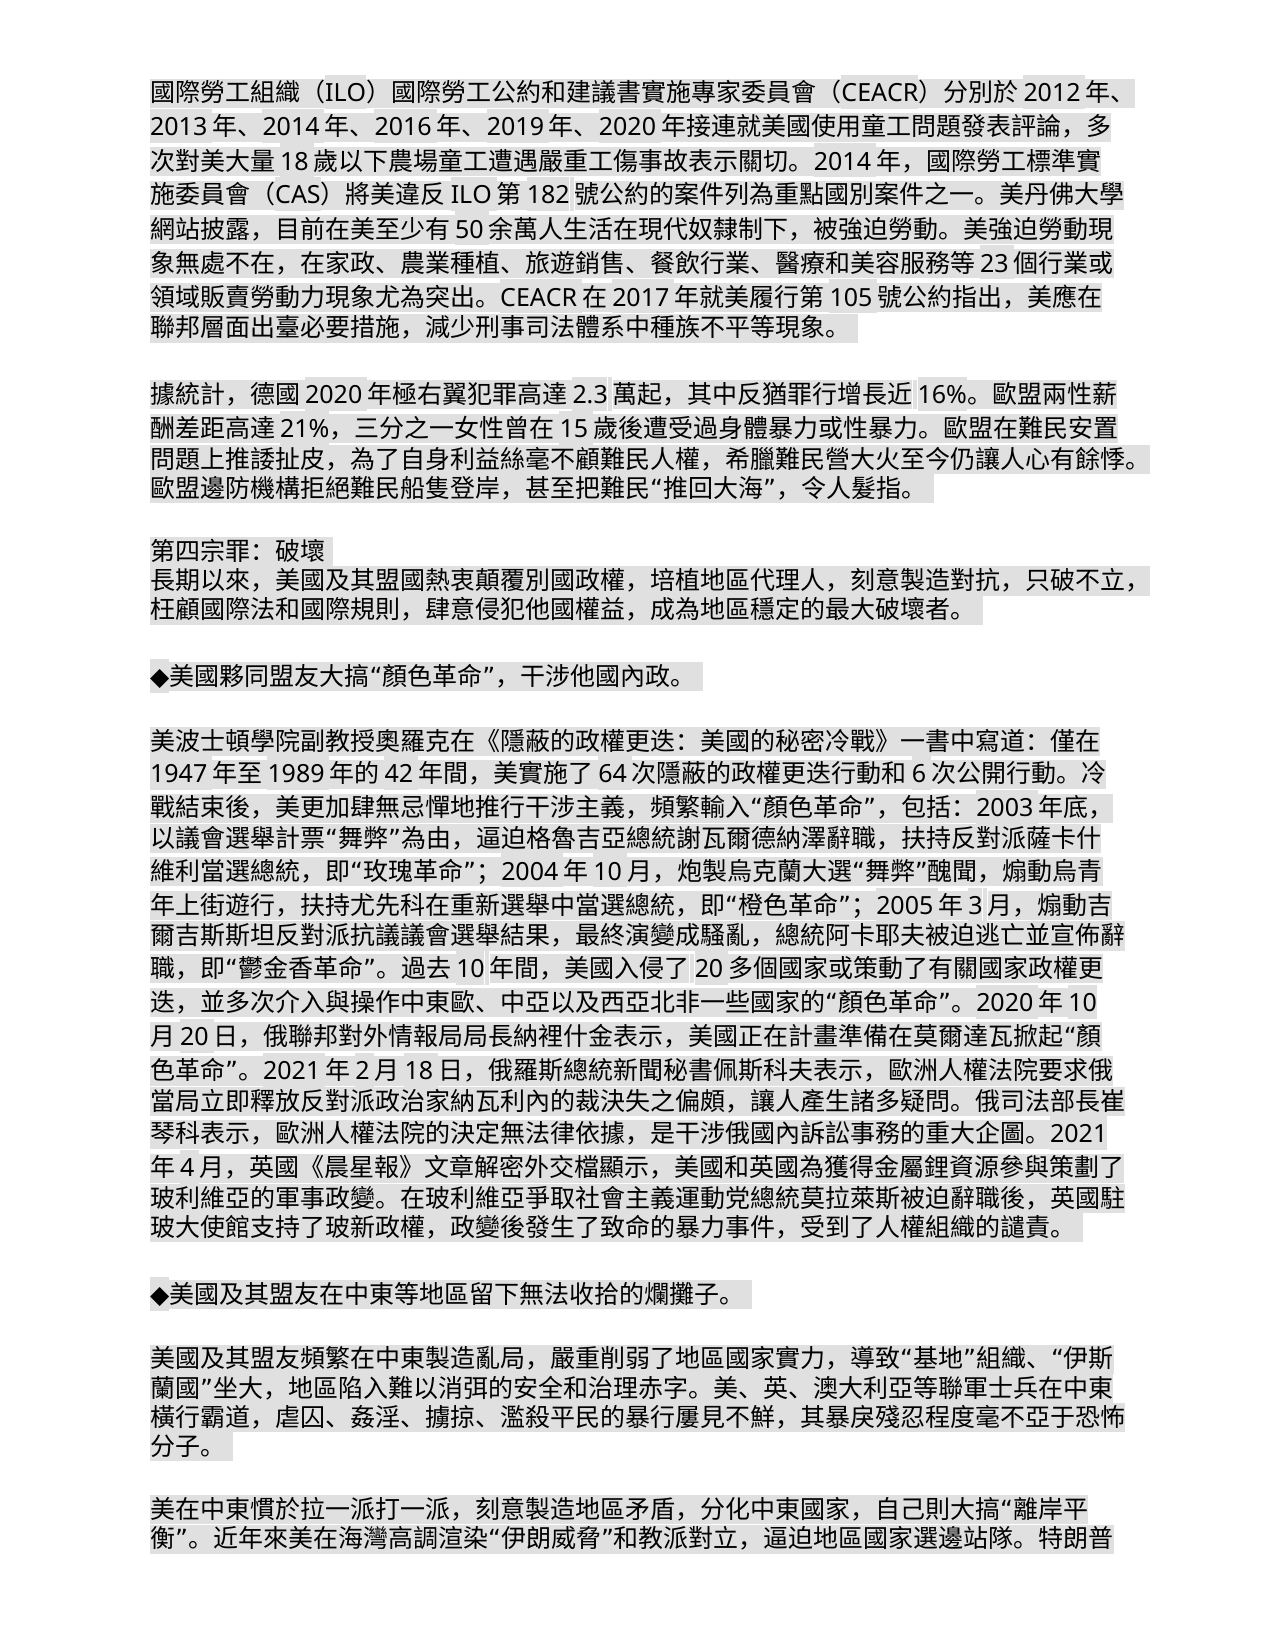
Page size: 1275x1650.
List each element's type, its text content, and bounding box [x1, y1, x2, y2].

text 新華社刊發長文：美國同盟體系“七宗罪” 責任編輯：張菁娟 來源：新華社 2021-08-04 07:52:55 美國同盟體系“七宗罪” 前言 “我們真正的政策，乃是避免與外部世界的任何部分建立永久同盟。”1796年9月，美國首任總統華盛頓在告別演說中這樣告誡美國人。兩個世紀過去，美國卻早已將其“國父”的勸訓拋在腦後。 長期以來，美國同盟體系固守冷戰思維，迷信零和博弈，為一己私利踐踏公理正義、挑起衝突戰禍、實行單邊制裁、收割世界紅利，對以聯合國為核心的國際體系和以國際法為基礎的國際秩序造成嚴重威脅和破壞。美國新政府上臺以來，重新加強對同盟體系的掌控，表面上打著重回多邊主義旗號，實質上是要搞“小圈子”和集團政治，以意識形態站隊、陣營之間選邊來割裂世界，企圖拉幫結夥對中國實施戰略遏制打壓，以集體之名行單邊之實，是不折不扣的偽多邊主義。 美國同盟體系違背歷史潮流，看似耀武揚威、前呼後擁，實則色厲內荏、人心漸失，其暴力、掠奪、侵權、破壞、撒謊、包庇、內訌罪行日益現形，正在一步步墮向“黑幫化”的深淵。特將美國同盟體系“七宗罪”昭告天下，讓霸權主義和強權政治無處遁形，讓和平和正義的陽光照亮世界。 第一宗罪：暴力 自1776年7月4日獨立以來，美國在其240多年歷史中，沒有參與戰爭的時間不足20年。據不完全統計，自1945年二戰結束至2001年，世界上153個地區發生的248次武裝衝突中，由美髮起的為201場，約占81%。其中包括13場海外戰爭，大多有盟國參與。在美國及其盟友的炮火和屠刀下，不計其數的百姓流離失所乃至失去性命，地區國家經濟與社會發展大幅受挫，不少國家至今仍陷於水深火熱之中。 二戰後美國及其盟友發動的戰爭主要包括： ◆朝鮮戰爭。自1950年6月起，美國糾集十幾個國家組成所謂“聯合國軍”武裝干涉朝鮮半島南北雙方之間爆發的內戰。這場戰爭導致300多萬平民死亡，約300萬人成為難民。戰爭期間，美軍在朝鮮北部地方和中國東北部分地區秘密實施細菌戰，以飛機布撒大量帶有鼠疫桿菌、霍亂弧菌、傷寒桿菌等病菌的昆蟲、老鼠、兔子等媒介物，給中朝軍民造成巨大傷害。 ◆越南戰爭。1955至1975年的越南戰爭堪稱二戰後延續時間最長、最殘酷的一場戰爭，造成200萬平民死亡，300多萬難民流離失所。美軍在越投放約2000萬加侖的落葉劑（橙劑），導致40萬越南人死亡、200萬越南人罹患癌症或其他疾病。美軍還在越留下約35萬噸可爆炸的炸彈和地雷，估計仍需300年才能完全清除。 ◆科索沃戰爭。1999年，以美為首的北約軍隊打著“避免人道主義災難”旗號，公然繞過聯合國安理會，對南斯拉夫聯盟共和國進行78天持續轟炸，造成8000多無辜平民傷亡，近100萬人流離失所，200多萬人失去生活來源。北約軍隊大量摧毀南基礎設施，甚至轟炸了中國駐南聯盟大使館。塞爾維亞經濟學家估計，北約對南聯盟進行轟炸造成的經濟損失總額約為296億美元。轟炸造成大量橋樑、公路、鐵路以及25000戶家庭、176處文化古跡、69所學校、19家醫院和20個保健中心受損，150萬兒童無法上學。以美國為首的北約還動用了國際公約禁止的集束炸彈和貧鈾彈，導致當地癌症和白血病發病率激增，嚴重破壞當地乃至全歐生態環境。2000年3月，聯合國駐科索沃維和部隊確認，美軍為摧毀南聯盟的坦克和防禦工事，共發射了31000顆貧鈾彈。在科索沃和梅托希亞地區有100多個投擲點，在塞爾維亞南部北約使用了2噸貧鈾，而在科索沃和梅托希亞則有13噸，共計15噸貧鈾。此外，1999年4月17至18日，北約飛機炸毀了潘切沃的一家化工廠，導致該市上空的致癌物質含量達到正常時期的10600倍。截至2019年5月，366個參與北約軍事行動的義大利士兵患癌症死亡，7500人深受病痛折磨。 ◆阿富汗戰爭。2001年10月，美北約以打擊“基地”組織和塔利班為名入侵阿富汗。20年來，美軍事行動造成10多萬阿平民傷亡，約1100萬人淪為難民。2019年，阿富汗總統阿什拉夫·加尼表示，自2014年以來已經有4.5萬名阿安全部隊士兵被殺。2019年聯合國報告顯示，有3.2萬阿平民死于這場戰爭，而美國布朗大學沃森國際和公共事務研究所稱，抵抗武裝的死亡人數為4.2萬。根據喀布爾大學學者的評估，阿富汗戰爭平均每天造成約6000萬美元經濟損失、約250人傷亡。2020年，國際刑事法院首席檢察官表示，有證據顯示，近百名阿富汗囚犯在審訊過程中遭到折磨、虐待甚至強姦，美軍部隊和美國中央情報局可能因在阿富汗虐囚而犯下戰爭罪行。2020年11月，澳大利亞軍方公佈該國駐阿富汗部隊調查報告，證實澳軍人涉嫌在阿富汗參與殺害囚犯和平民事件。2021年4月14日，美國總統拜登宣佈，不讓恐怖分子在阿富汗獲得安全庇護的任務“早已結束”，所有美國軍隊將在9月11日之前從該國撤離。美軍倉皇撤離阿富汗，留下暴恐猖獗、千瘡百孔的爛攤子。美國《紐約時報》獲取的一份機密情報評估顯示，在國際部隊撤離後的兩至三年內，阿富汗可能會在很大程度上落入塔利班的控制之下。事實上，在美撤軍的短短2個月內，塔利班完全控制區域已翻倍，超過阿富汗政府。 ◆伊拉克戰爭。2003年3月，美國不顧國際社會普遍反對，聯合英國等以莫須有罪名侵入伊拉克，導致約20萬至25萬平民死亡，其中美軍直接致死超過1.6萬人。時至今日，伊仍有約2500萬枚地雷和其他爆炸遺留物需清除。根據公開統計，在伊拉克境內爆炸的貧鈾彈累計超過3400噸，平均每平方公里有將近8公斤鈾化合物遺存。2008年，聯合國大會就禁止在平民區使用貧鈾彈進行表決，有141個國家支持，美國、英國、法國和以色列投了反對票。此外，美軍、英軍還嚴重違反國際人道主義原則，製造多起虐待戰俘事件。美國哥倫比亞廣播公司曾公佈的一組照片顯示，伊戰結束後，美軍憲兵曾殘酷虐待伊拉克戰俘，如勒令他們全身赤裸進行人體堆疊，或將戰俘蒙上頭後手上連通電線站在箱子上。2019年11月，伊拉克歷史控訴調查組（IHAT）和“諾斯莫爾行動”調查人員透露，相關調查於2017年被英政府叫停，英政府和軍隊掩蓋了士兵在阿富汗與伊拉克殺害平民的戰爭罪可信證據。 美國和其盟友發動的多次侵略戰爭，給受害國造成大量平民傷亡和財產損失，帶來一系列社會問題。2021年3月，美國反戰組織“粉色代碼”發佈報告表示，過去20年，美國及其盟國持續不斷轟炸他國，平均每天投下40多枚炸彈和導彈。2001年以來，美國及其盟國在他國共投下32.6萬枚炸彈和導彈，集中在中東等地區，伊拉克、利比亞、敘利亞、阿富汗和葉門是受襲最嚴重的國家。 ◆美國不斷向其盟友輸送武器，導致地區戰亂不斷。 2017年後，美國把加大對盟國出售先進武器裝備作為控制和鞏固同盟關係的重要手段，時任總統特朗普頻頻通過與各國領導人的會晤推銷美制武器。此外，美國防務承包商可以直接向外國政府出售軍用無人機，而無需經過美國國防部的審批。2018年美國的武器出口額為1923億美元，較上一年度增加13%。2020年，美國軍售占全球軍售比重超過85%，其中近一半流向中東。2021年3月，瑞典斯德哥爾摩國際和平研究所證實，美國一直是世界上最大的武器出口國，美國近5年的出口量占全球武器出口總量的三分之一以上。中東國家軍購規模占世界總額的三分之一，其中近七成來自美、英、法，美超過一半的軍售銷往中東。 ◆美國盟友長期參與美海外軍事行動，共謀實施暴力。 澳大利亞是唯一參與美國二戰以來所有主要海外軍事行動的盟友，包括朝鮮戰爭、越南戰爭、科索沃戰爭、伊拉克戰爭、阿富汗戰爭、敘利亞戰爭等。2020年11月，澳國防軍公佈調查報告，證實澳軍士兵涉嫌虐殺39名阿富汗平民，其中包括兒童，引發國際社會震動和輿論廣泛批評。近期，澳內政部秘書長佩蘇略針對中美在臺灣問題上的緊張局勢揚言稱，自由國家再次聽到“戰鼓敲響”，蓄意煽動對立，渲染戰爭威脅。 美國在中東設有多個軍事基地，超過7萬美軍在該地區長期駐紮，並部署航母戰鬥群、隱形戰機、戰略核潛艇等先進軍事裝備，不時派遠端戰略轟炸機巡航，長期派航母在中東海域遊弋，耀武揚威，時刻保持對該地區的戰略威懾。美打著反恐旗號，使用武力干涉他國內政，甚至暴力推翻主權國家合法政府。美出動無人機定點清除伊朗伊斯蘭革命衛隊“聖城旅”指揮官蘇萊曼尼；近年來伊朗數名核科學家被刺殺，背後都有美以共謀的影子；美縱容以色列對敘利亞、黎巴嫩等國發動空襲，嚴重侵犯有關國家主權；美默許土耳其入侵敘利亞，對土借反恐之名打擊敘境內庫爾德武裝、入侵敘北部地方聽之任之。利比亞戰爭中，美、英、法、加拿大等國以執行聯合國安理會禁飛決議為由聯合實行武力干涉，實際目的是支援利反對派推翻卡紮菲政權。2001年發動所謂“反恐戰爭”至今，美及其盟友在地區至少造成48萬人死亡，其中大半是無辜平民。 ◆美國槍支暴力問題叢生。 2021年4月3日《紐約時報》報導，自1975年以來已有超過150萬美國人死於與槍支相關的自殺、謀殺與意外，超過美自內戰以來所有戰爭導致死亡人數之和。美“槍支暴力檔案室”發佈的資料顯示，2020年美共有超過4萬人死於槍擊，創下歷史最高記錄；全美共發生592起大規模槍擊事件，平均每天超過1.6起。2021年6月14日《華盛頓郵報》報導，僅2021年1月至5月，美已有8100多人死於槍擊事件，每天約有54人，這比前6年同期平均死亡人數多出14人。 與此同時，美槍支氾濫，控槍措施停滯不前。美兩黨在槍支管控上分歧嚴重，控槍法案難以在國會通過，1994年以來基本上沒有通過有任何實際意義的控槍法案。 ◆美國及其盟國國內員警暴力等事件不止，暴力執法造成大量傷亡。 法國“黃馬甲”運動期間，員警過度使用化學噴霧、催淚瓦斯、橡皮子彈等鎮暴手段。近期英北愛爾蘭等地示威活動中，員警暴力執法也造成多起受傷流血事件，激起民憤。 2021年2月26日，在聯合國人權理事會第46屆會議期間，多位聯合國人權問題特別報告員以及專家發表聯合聲明，呼籲美國政府採取廣泛的改革措施，制止員警暴力行為，並大力解決系統性種族主義和種族歧視問題。特別機制專家對美法律和政策允許執法人員在“合理”情況下使用致命武力表示關切，敦促美解決日益嚴重的警務“軍事化”問題。4月21日，聯合國人權高專巴切萊特就佛洛德案表示，對侵犯人權的執法官員有罪不罰現象必須終止；必須採取有力措施，防止發生更多任意殺戮行為。 第二宗罪：掠奪 西方國家的發達史，一定程度上是一個少數人在全世界對絕大多數人剝削掠奪的歷史。美國同盟體系仰仗軍事武力、經濟地位和制裁大棒，威逼利誘他國放棄正當權益、任其宰割，以赤裸裸方式實現對資源和財富的掠奪。 ◆美國及其盟友通過戰爭等手段掠奪海灣國家石油、糧食等資源。 2003年3月20日，美英聯軍在未經聯合國安理會授權的情況下向伊拉克發起軍事行動。美提出一系列開戰理由，包括薩達姆政府嚴重侵犯人權、伊拉克可能擁有核武器或其他大規模殺傷性武器等。2021年4月，美副總統哈裡斯在參加有關就業和基建政策活動時，親口承認“數年來和數代人以來的戰爭是為了爭奪石油而打響的”。2003年發動伊戰前夕，時任英外交大臣斯特勞證實，增進英和全球能源供應安全是英戰略利益所在。2016年7月，曾參與對伊戰爭決策的英前副首相普萊斯考特發表文章稱，自20世紀50年代起，確保以優惠條件獲得波斯灣石油產品一直是英利益所在。伊拉克前副總理塔里克·阿齊茲曾表示，針對伊拉克的威脅純粹是為了石油，美國的政策就是要奪走海灣國家的石油。英國BBC報導，布希政府在“9·11”之前就制定了控制伊拉克石油計畫的檔。英國智庫新經濟基金會前任政策主管希姆斯稱，過去的一個世紀，美國和英國在尋求控制超過它們份額的石油儲備時在全球各地留下了衝突、社會動盪和環境破壞的惡果。 2021年3月20日，敘利亞石油和礦產資源部長巴薩姆·圖馬在接受敘國家電視臺採訪時稱，美國及其盟友如同海盜一般，覬覦著敘的石油財富。美國目前控制著敘東北部90%的原油資源，美軍及其盟友對當地的佔領，導致該國石油產業的總損失超過920億美元。俄羅斯國防部長紹伊古訪問義大利時曾指出，美國正通過掠奪屬於敘利亞人民的石油資源來養肥本國石油生產商和軍火商。俄羅斯專家伊戈爾·尤什科夫表示，美國之所以不願從敘北部撤離就是為掠奪敘石油資源。他們利用武裝部隊保衛石油走私，並報復任何阻止走私的行動。 以美國為首的聯軍還多次走私、燒毀敘利亞小麥。2020年5月，美軍在敘東北地區哈塞克省南部的沙達迪村莊用阿帕奇武裝直升機投放燃燒彈，將當地小麥作物化成灰燼，造成14名敘普通民眾死亡，損失近5000萬美元。 據敘利亞阿拉伯通訊社2021年6月9日的報導，有20輛美軍佔領部隊的卡車在敘利亞滿載著偷來的小麥向伊拉克北部行進，美軍佔領部隊與敘利亞當地民兵組織勾結，每天都在竊取和掠奪敘利亞的石油和糧食，隨後銷售換取資金。6月16日，該通訊社報導，美軍佔領部隊又從敘利亞偷竊小麥，以美國為首的聯軍還在敘利亞代爾祖爾省東部綁架多名平民。 敘利亞曾經是糧食出口國，連年戰亂讓它如今面臨“糧荒”，需要進口才能滿足內需。 ◆美國推行美元霸權，不斷通過非常規貨幣政策掠奪其他國家資產。 1944年7月，佈雷頓森林體系成立，美元成為國際貨幣，美成為世界貨幣霸主。1971年8月美元與黃金脫鉤，但其後美通過OPEC綁定石油美元，維持美元霸權地位。長期以來，美根據自己的經濟週期，在“開閘放水”和“關閘斷流”間反復切換，持續推高並引爆新興市場和發展中國家金融風險，在美元大進大出過程中洗劫各國外匯儲備，掠奪優質資產，攫取巨額利潤，剪全世界的“羊毛”。新冠疫情暴發以來，為挽救美經濟和股市，美聯儲開啟無限量化寬鬆，進入大舉購債模式，短短幾月內資產負債表擴張了65%，總額最高達到7.22萬億美元，基礎貨幣一下子多冒出來3萬億美元。這些增發的大量美元流動到世界各地，給全球經濟金融市場帶來巨大衝擊，造成大宗初級商品甚至糧食價格大幅上漲，導致其他國家特別是發展中國家經濟被迫承受疫情後二次打擊、更加脆弱不堪。 歐元誕生後，在世界貿易結算中比重不斷上升，不時遭美打壓。美還把控全球美元結算清算體系，並利用該體系阻斷被美制裁的國家、企業、個人進行國際結算清算，對被制裁者進行致命打擊。目前，美仍依靠美元在儲備貨幣和全球結算清算體系中享有霸權地位。 ◆美國及其盟友軍事化掠奪導致非洲難民數量激增，並通過礦產資源開發侵佔非洲利益。 2018年6月18日，伊朗學者娜紮甯·阿爾馬尼安在西班牙電子報刊《公眾報》撰文《“阿奎裡厄斯”號難民船和對非洲掠奪軍事化的五個證明》的文章稱，自1991年（蘇聯解體）以來，美國領導的多場戰爭迫使近5600萬人不得不離開他們在中東和非洲的家園，目前的難民潮與北約對非洲進行的新軍事化掠奪直接相關。美國大西洋理事會的非洲問題分析師彼得·法姆認為，佔有非洲儲量豐富的油氣資源和其他戰略資源，並確保不讓有利害關係的協力廠商，如中國、印度、日本、俄羅斯等，對非洲資源獲得壟斷或優惠待遇，是北約實施非洲軍事化的目標之一。2021年9月，坦尚尼亞《每日新聞》報專欄作家尼奧卡發表題為《誰在坐享我們的礦產資源？》的文章，談及歷史上西方帝國主義國家對非洲資源的大肆掠奪，而這種現象至今仍在繼續。納米比亞前總統努喬馬認為，非洲完全不可能過濾掉礦業領域中的帝國主義因素，因為這個領域一直由西方國家掌控。 ◆英國佔有大量海外領地，維繫非法殖民政府。 英國自16世紀起不斷侵佔海外殖民地，至20世紀20年代達到高峰，當時英擁有世界上超過四分之一的土地，號稱“日不落”帝國。英國學者指出，“英國強大的時候領土增加了111倍，它從殖民地收集的文物也增加了100倍”。目前，英仍有14塊遠離本土的海外領地，總面積173萬平方公里、總人口26萬。其中，英拒不歸還查戈斯群島引發較大爭議。查島位於印度洋，是模里西斯原有領土，1810年被英佔領。1965年，作為毛獲得獨立的附加條件，查島從毛領土分離出去成為“英屬印度洋領地”，英“承諾”適時將查島歸還毛政府。但之後英不僅未予歸還，還用盡各種非人道手段驅逐群島上數以千計的原住民，支持美在島上興建軍事基地。2019年2月，國際法院作出諮詢意見，明確指出英佔據查島是非法行為，英有義務儘快終止對查島行政管轄。5月，聯大以116票贊成、6票反對通過確認英對查島統治是非法行為，並要求英在6個月內將查島歸還給模里西斯的決議。但英迄今未履行該決議，公然踐踏國際法治。毛總理賈格納特指責稱，英不能一邊宣稱自己是國際法衛士，一邊維繫一個非法的殖民政府。 ◆法國長期通過“殖民遺產”，控制非洲國家的經濟命脈。 當歐元誕生、法國法郎被廢除時，非洲法郎轉而和歐元以固定比例掛鉤。每次法國經濟下滑，非洲法郎區國家都會連帶遭殃。非洲法郎發行權不在次區域貨幣聯盟成員國手中，無法靈活調控本幣幣值，抑制了西非、中非國家的出口競爭力。由於大多數外匯掌握在法國人手裡，非洲法郎區國家對外貿易也受到法國的種種限制。2017年，在貝南爆發了公開焚燒西非法郎的抗議活動。馬里、塞內加爾等國也發生了抵制非洲法郎的遊行。 第三宗罪：侵權 美國同盟體系玩弄國際規則，對國際法合則用、不合則棄，以強權挑戰公理，歪曲國際法粉飾惡行，只為謀取一己私利。 ◆美國拒絕參與或退出國際公約、組織。 過去一段時間，美國在國際上奉行“本國優先”，大搞毀約退群，嚴重損害了多邊主義，削弱了以聯合國為核心的國際體系。包括：拒絕批准承認工人享有結社權利的1948年《結社自由和組織權利保護公約》；拒絕簽署謀求和平解決朝鮮問題和印支問題的1954年日內瓦協議；拒絕批准1979年《消除對婦女一切形式歧視公約》；拒絕簽署美曾主張且經大多數國家同意的1982年《聯合國海洋法公約》；1984年，以聯合國教科文組織“過於政治化”為由，第一次退出該組織；是世界上唯一沒有批准1989年聯合國大會通過的《聯合國兒童權利公約》的國家；拒絕批准1997年《京都議定書》；未批准1998年國際刑事法院《羅馬規約》；2001年，獨家拒絕達成《禁止生化武器公約》旨在建立核查機制的公約議定書，並阻擋至今；2017年1月，以“跨太平洋夥伴關係協定（TPP）”會摧毀美製造業為由退出TPP；2017年6月，身為全球溫室氣體排放大國，宣稱《巴黎協定》使美處於不利位置，決定退出該協定並重啟化石燃料開採計畫；2017年10月，以聯合國教科文組織內部亟待改革等為由，第二次退出該組織；2017年12月，因《移民問題全球契約》與美政府現行難民政策和特朗普移民原則不符，宣佈退出該協議；2018年5月，認為伊核問題全面協議是“一個巨大的謊言”“史上最吃虧的協議”“存在災難性缺陷”，宣佈退出該協議；2018年6月，稱聯合國人權理事會對以色列“存在偏見”及“無法有效保護人權”，宣佈退出該組織；作為對巴勒斯坦因美國搬遷駐以色列大使館至耶路撒冷一事將美告上國際法院的回應，美宣佈退出涉及國際法院管轄問題的《維也納外交關係公約關於強制解決爭端之任擇議定書》；2019年8月，宣佈《中導條約》失效，並立即著手研發此前受限的陸基常規中程導彈；2020年4月，停止資助世衛組織，並於7月宣佈退出該組織（2021年初拜登上臺後宣佈重返）；2020年5月，美決定退出《開放天空條約》，同年11月宣佈正式退出該條約。 ◆美國及其盟友在海外軍事戰爭中大肆侵犯人權。 2020年12月30日，聯合國人權理事會雇傭軍問題工作組發表聲明，稱時任美國總統特朗普宣佈赦免在伊拉克犯下戰爭罪的4名黑水公司雇員違反美承擔的國際法義務，呼籲《日內瓦公約》所有締約國共同譴責美上述行為。12月23日，人權高專辦發言人發表聲明，對特朗普赦免有關人員深表關切，稱此舉將助長有罪不罰現象，鼓勵其他人今後犯同樣罪行。2021年4月12日，聯合國人權高專巴切萊特發表聲明，對英國議會正在審議的“海外行動（現役和退伍軍人）法案”可能包庇那些實施酷刑等嚴重罪行的英海外軍人表示關切，指出該法案顯著降低了追究嚴重侵犯人權的海外軍人責任的可能性。2020年10月5日，10位人權理事會特別機制專家也曾對該法案表示關切，稱該法案使在海外服役的士兵免受非法殺害和酷刑指控，違反了人權法、國際刑法和國際人道法。2021年4月14日，人權理事會單邊強制措施對人權負面影響問題特別報告員等發表聯合聲明，批評美國名為“正義的獎賞”的反恐獎賞計畫侵犯人權，表示許多美認定的涉恐人員無法獲得正當司法程式。美國通過懸賞嫌疑人員資訊，鼓勵其他人侵犯這些人的人權。 ◆美國多年來對多國實施長臂管轄和單邊制裁。 美國長期依據美337條款、《反海外腐敗法》《湯瑪斯法》等國內法，肆意對其他國家和企業實施長臂管轄，發起單方面制裁。截至目前，美已對世界上近40個國家實施過經濟制裁，並獲得巨額收益，全球近一半人口受其影響。從2009年至2017年，美僅從歐洲就通過長臂管轄獲得1900億美元收益，並獲取大量企業資料，阿爾斯通等企業受制裁後被美企收購。 2015年到2019年間，美國政府對委內瑞拉採取了350多項單邊強迫性措施。聯合國人權高專巴切萊特表示，美國對委內瑞拉實施的新一輪單邊制裁，措施涉及面十分廣泛，導致委內瑞拉主要貨物已經嚴重短缺，可能會嚴重侵犯該國人民的人權。 2018年，土耳其以涉嫌參與“居倫運動”和間諜罪為名逮捕美國牧師並判處有期徒刑。美國在外交管道溝通無果的情況下，單方面宣佈對土耳其輸美鋁製品加征關稅。在美國的經濟制裁下，2018年8月土耳其貨幣里拉暴跌18%，土匯市陷入混亂。 2019年，美商務部工業與安全局對華為所有子公司實施禁供。2019年6月至今，美陸續將中國200多家企業列入制裁名單。 2020年4月，聯合國7名人權專家呼籲美國解除對古巴的經濟和金融制裁，稱制裁阻礙了人道機構説明該國衛生系統抗擊新冠疫情，美國對古巴的禁運和對其他國家的制裁嚴重破壞了國際社會為遏制新冠大流行、治療病患和挽救生命開展的合作。 美迄已對伊朗實施了1600余項單邊制裁，涵蓋石油、金融、航運、汽車等伊國民經濟各個領域。儘管美一再宣稱對伊制裁不包括人道主義領域，但伊在制裁影響下長期無法通過正常管道採購藥品等物資，造成伊國內缺醫少藥的人道主義困境。特朗普政府對伊採取“極限施壓”政策，以“長臂管轄”阻嚇全世界與伊開展正當合理的經貿往來，中國多個實體和個人因此受美制裁。伊總統稱，僅特政府退出伊核全面協議後恢復、新增的制裁就使伊蒙受2000多億美元經濟損失。新冠肺炎疫情暴發後，美阻止國際貨幣基金組織向伊發放抗疫貸款，亦不允許韓國、日本等盟國解凍伊海外資金，導致伊購買醫療物資和新冠疫苗求告無門。美還對敘利亞、葉門等深陷戰亂的國家揮舞制裁大棒，進一步衝擊其脆弱經濟社會基礎，釀成了比戰爭更嚴重的人道主義災難。 2021年3月，聯合國人權高專辦發表專家報告，批評美長期依據國內法對其他國家施加制裁，侵犯了中國、古巴、海地、伊朗、尼加拉瓜、俄羅斯、敘利亞、委內瑞拉、辛巴威等國人權。 美國還阻撓國際司法機構正常工作。2020年3月，國際刑事法院批准對美軍事和情報人員在阿富汗所涉戰爭罪和危害人類罪展開調查，受到美同盟體系極力阻撓。6月，特朗普宣佈將對參與有關調查人員實施經濟制裁和入境限制。9月，蓬佩奧宣佈制裁國際刑事法院首席檢察官本蘇達和管轄、互補與合作部門負責人莫喬喬科。國際刑事法院指出，美制裁對該院和《羅馬規約》下國際刑事司法系統、法治構成嚴重衝擊，美方“又一次試圖干涉國際刑事法院的司法獨立性”。 ◆“五眼聯盟”國家對他國及本國民眾實施大規模監控。 “五眼聯盟”國家長期實施大規模網路竊密、監控和攻擊活動，並要求科技公司在加密應用程式中“開後門”。美在網路竊聽監控方面投入大量資金和人力資源，2018年美情報總經費高達805億美元。2013年10月德國政府稱，默克爾總理行動電話可能遭到美情報機構監聽。2015年“維琪揭密”網站爆料，美國家安全局曾對法國總統希拉克、薩科齊、奧朗德實施監聽。2021年5月，媒體曝出美國監聽歐洲盟國醜聞，美國國家安全局2012至2014年間利用丹麥的資訊電纜，監聽德國、法國、挪威、瑞典等國政要短信和電話通話內容。 同時，美動用網路手段，對全球普通民眾進行大規模監聽監控。2013年6月，美國安局前雇員斯諾登披露“棱鏡”專案機密檔顯示：美每天收集全球各地近50億條行動電話記錄；秘密侵入雅虎、穀歌在各國資料中心之間主要通信網路，竊取數以億計的使用者資訊，肆意追蹤民眾的私人關係與社會活動；多年來一直監控手機應用程式，抓取個人資料等。“棱鏡計畫”曝光引發民眾強烈反應，多國輿論對美國監控全球網路表示強烈質疑和不滿。此外，從20世紀70年代開始，美情報部門一直操控著總部設在瑞士的加密設備供應商克裡普托公司，一邊向外國政府和企業出售加密機賺取巨額利潤，一邊通過解碼該公司加密技術竊取超過120個國家的機密資訊。 ◆聯合國人權理事會多次發表聲明，對美多種侵犯人權行為表示關切。 2020年12月29日，人權理事會單邊強制措施對人權負面影響問題特別報告員發表聲明，稱美國《凱撒敘利亞平民保護法》阻礙敘重建民用設施，導致敘本已十分嚴峻的人道主義局勢雪上加霜。該法壓制敘人民的住房權、健康權、適足標準生活權和發展權。美阻礙敘重建醫院，將威脅敘全體人民的生命權。 2021年2月23日，人權理事會酷刑問題特別報告員等16名特別機制專家發表聯合聲明，呼籲美關閉關塔那摩拘留中心並向被拘押者提供補償，要求美政府在審議關閉關塔那摩拘留中心時，妥善處理對現有40名被拘押者侵犯人權的行為，包括酷刑和虐待行為。美政府應確保那些遭受強迫失蹤、任意拘留、酷刑、基本權利被剝奪的人獲得賠償，並以獨立、公正方式調查、起訴相關秘密拘留、不公正審判等指控。 3月2日，人權理事會當代形式種族主義和種族歧視問題特別報告員等多名特別機制專家對美國南部路易斯安那州環境污染問題表示嚴重關切，稱在該地區開發石化設施不僅嚴重污染周圍的水和空氣，而且導致居民健康問題，環境種族主義嚴重威脅非洲裔美國人包括生命權、健康權、適足住房權和文化權在內的各項人權，美聯邦環境法規未能保障非洲裔美國人合法權利。 3月4日，人權理事會單邊強制措施對人權負面影響問題特別報告員發表聲明，表示美政府以宣佈國家緊急狀態為由，實施單邊強制措施，嚴重侵犯人權，《公民權利和政治權利國際公約》僅允許國家在面臨生存威脅的緊急狀態時中止對部分權利的保護，但美緊急狀態經常違反上述原則。敦促美不得以長期國家緊急狀態為由對別國實施單邊強制措施。 ◆美國“骨肉分離”移民政策強迫兒童和父母分離，嚴重危及移民的生命權、尊嚴和自由權等多項人權。 美國臭名昭著的“骨肉分離”移民政策即為美司法部推出的對非法入境者“零容忍”政策。2018年4月，美邊境執法人員為遏制非法入境者數量，任何非法入境者將受到“關押、審判、遣返”，其未成年子女將另行安置，導致不到兩個月內近2000名未成年人和父母分離。媒體披露移民兒童被關押在“大型籠子”裡的畫面和哭喊尋找父母的錄音，稱被分離兒童可能面臨暴力執法，臨時安置點破舊簡陋，兒童身心健康狀況堪憂。 美倒行逆施引發國際社會強烈譴責。墨西哥外長公開批評有關政策“殘忍”、“不人道”。薩爾瓦多政府呼籲美國政府將未成年人保護置於移民問題之上，不能以侵犯人權的方式粗暴解決移民問題。瓜地馬拉政府發表聲明，呼籲美方重新考慮有關移民政策，切實保障危移民的基本人權。洪都拉斯外交部表示，把兒童強行和父母分開，將導致他們在異國他鄉獨自面對司法程式，這是不人道的做法。2018年6月，聯合國人權理事會發佈聲明稱，美有關政策違反國際人權標準，堪比“酷刑”。聯合國秘書長發表聲明表示，難民和移民應得到有尊嚴的對待，對難民和移民的處理應符合國際法。聯合國人權高專侯賽因指出，“骨肉分離”將對移民子女造成不可逆的終生影響，極其不道德。 迫于壓力，美時任總統特朗普2018年6月簽署行政令叫停“骨肉分離”政策，但繼續實施“零容忍”政策，將非法移民與其未成年子女一併收押。然而，2019年11月，聯合國發佈後續調查報告顯示，美仍關押超過10萬非法移民兒童，侵害兒童權益情況頻仍。2021年6月，美國土安全部公佈資料顯示，拜登政府迄今僅促成7名兒童與父母團圓，目前仍有2127名兒童未能與父母團聚，美對移民生命權、尊嚴和自由權等多項人權的侵犯仍未停止。 ◆因懷疑藏匿斯諾登，美國協調迫降玻利維亞總統專機。 2013年7月2日，美國懷疑玻利維亞總統莫拉萊斯藏匿斯諾登，協調義大利、法國、西班牙和葡萄牙四國禁止玻利維亞總統專機進入本國領空，導致專機迫降在奧地利首都維也納，並遭強行檢查，直到確認沒有斯諾登的蹤跡才放行。玻利維亞國防部長薩阿韋德拉稱，美國政府是玻利維亞總統莫拉萊斯藏匿斯諾登這一謠言的幕後黑手，謠言是美國政府製造的。他強調，玻利維亞的航空旅行權利受到了侵犯，“這是一種暴行，違反了國際航空運輸公約和協定。”厄瓜多爾外交部長認為這是一個巨大的冒犯，他將呼籲南美聯盟與外交部長舉行一次特別峰會，討論這個問題。古巴外交部發表聲明譴責這一事件，認為這一毫無根據和武斷的行為，冒犯了整個拉丁美洲和加勒比地區。 ◆美國及其盟友以人道主義之名行對外干涉之實，自身人權狀況卻每況愈下。 國際勞工組織（ILO）國際勞工公約和建議書實施專家委員會（CEACR）分別於2012年、2013年、2014年、2016年、2019年、2020年接連就美國使用童工問題發表評論，多次對美大量18歲以下農場童工遭遇嚴重工傷事故表示關切。2014年，國際勞工標準實施委員會（CAS）將美違反ILO第182號公約的案件列為重點國別案件之一。美丹佛大學網站披露，目前在美至少有50余萬人生活在現代奴隸制下，被強迫勞動。美強迫勞動現象無處不在，在家政、農業種植、旅遊銷售、餐飲行業、醫療和美容服務等23個行業或領域販賣勞動力現象尤為突出。CEACR在2017年就美履行第105號公約指出，美應在聯邦層面出臺必要措施，減少刑事司法體系中種族不平等現象。 據統計，德國2020年極右翼犯罪高達2.3萬起，其中反猶罪行增長近16%。歐盟兩性薪酬差距高達21%，三分之一女性曾在15歲後遭受過身體暴力或性暴力。歐盟在難民安置問題上推諉扯皮，為了自身利益絲毫不顧難民人權，希臘難民營大火至今仍讓人心有餘悸。歐盟邊防機構拒絕難民船隻登岸，甚至把難民“推回大海”，令人髮指。 第四宗罪：破壞 長期以來，美國及其盟國熱衷顛覆別國政權，培植地區代理人，刻意製造對抗，只破不立，枉顧國際法和國際規則，肆意侵犯他國權益，成為地區穩定的最大破壞者。 ◆美國夥同盟友大搞“顏色革命”，干涉他國內政。 美波士頓學院副教授奧羅克在《隱蔽的政權更迭：美國的秘密冷戰》一書中寫道：僅在1947年至1989年的42年間，美實施了64次隱蔽的政權更迭行動和6次公開行動。冷戰結束後，美更加肆無忌憚地推行干涉主義，頻繁輸入“顏色革命”，包括：2003年底，以議會選舉計票“舞弊”為由，逼迫格魯吉亞總統謝瓦爾德納澤辭職，扶持反對派薩卡什維利當選總統，即“玫瑰革命”；2004年10月，炮製烏克蘭大選“舞弊”醜聞，煽動烏青年上街遊行，扶持尤先科在重新選舉中當選總統，即“橙色革命”；2005年3月，煽動吉爾吉斯斯坦反對派抗議議會選舉結果，最終演變成騷亂，總統阿卡耶夫被迫逃亡並宣佈辭職，即“鬱金香革命”。過去10年間，美國入侵了20多個國家或策動了有關國家政權更迭，並多次介入與操作中東歐、中亞以及西亞北非一些國家的“顏色革命”。2020年10月20日，俄聯邦對外情報局局長納裡什金表示，美國正在計畫準備在莫爾達瓦掀起“顏色革命”。2021年2月18日，俄羅斯總統新聞秘書佩斯科夫表示，歐洲人權法院要求俄當局立即釋放反對派政治家納瓦利內的裁決失之偏頗，讓人產生諸多疑問。俄司法部長崔琴科表示，歐洲人權法院的決定無法律依據，是干涉俄國內訴訟事務的重大企圖。2021年4月，英國《晨星報》文章解密外交檔顯示，美國和英國為獲得金屬鋰資源參與策劃了玻利維亞的軍事政變。在玻利維亞爭取社會主義運動党總統莫拉萊斯被迫辭職後，英國駐玻大使館支持了玻新政權，政變後發生了致命的暴力事件，受到了人權組織的譴責。 ◆美國及其盟友在中東等地區留下無法收拾的爛攤子。 美國及其盟友頻繁在中東製造亂局，嚴重削弱了地區國家實力，導致“基地”組織、“伊斯蘭國”坐大，地區陷入難以消弭的安全和治理赤字。美、英、澳大利亞等聯軍士兵在中東橫行霸道，虐囚、姦淫、擄掠、濫殺平民的暴行屢見不鮮，其暴戾殘忍程度毫不亞于恐怖分子。 美在中東慣於拉一派打一派，刻意製造地區矛盾，分化中東國家，自己則大搞“離岸平衡”。近年來美在海灣高調渲染“伊朗威脅”和教派對立，逼迫地區國家選邊站隊。特朗普政府一方面單邊退出伊核協議，要求將伊朗導彈計畫、地區政策問題納入談判範圍，另一方面對伊進行有罪推定，將地區石油設施遇襲、油輪爆炸等事件悉數與伊或其代理人掛鉤，意在坐實伊地區“惡行”，挑動地區國家不安全感。2020年初美悍然襲殺伊革命衛隊聖城部隊指揮官蘇萊曼尼，地區緊張局勢驟然升級。 ◆英法等國在被迫結束殖民統治時，為延續自身影響埋下種種禍根，至今仍抱有“殖民者執念”。 “分而治之”是英國在殖民地管理的重要手段。一是遺留印巴矛盾。英佔領印度後，利用種姓、教派矛盾極力挑撥離間印各階層、各社會集團關係，以強化自身作用，維護殖民統治。1947年6月，印總督蒙巴頓提出方案，將印分為印度教徒為主體的印度斯坦和伊斯蘭教徒為主的巴基斯坦，向二者分別移交政權。印巴分治後，雙方教徒發生大量摩擦和衝突，彼此矛盾和仇恨加深，並在喀什米爾歸屬問題上引發戰爭。二是促生巴以衝突。巴勒斯坦原系奧斯曼帝國屬地。一戰期間，英出於戰略需要，一方面支援巴地區的阿拉伯人反抗奧斯曼帝國，另一方面卻支持猶太復國運動，贊成猶太人在巴地區建立一個民族家園。此後，巴以衝突不斷，至今未停。三是製造賽普勒斯矛盾。塞靠近希臘和土耳其，島上希土兩族分別將兩國視為母國。塞曾淪為英殖民地，在塞謀求獨立過程中，英故伎重施，挑撥希土矛盾，並推動塞問題國際化。後希土兩族爆發武裝衝突，塞形成南北分裂局面，至今兩族矛盾未能解決。 歐洲國家“新干涉主義”大行其道，對非洲國家領導人大搞“順我者昌、逆我者亡”，背後慫恿甚至派兵介入象牙海岸等國內戰，破壞次區域和平穩定。英、法、德、荷派軍艦到南海耀武揚威。歐洲議會、捷克等出臺涉台決議，安排官員、議員訪台，公然為台獨分子張目，嚴重破壞台海和平穩定。歐洲議會打著“維護人權”旗號，授予被中國司法機關依法判刑的犯罪分子“薩哈羅夫獎”，粗暴干涉中國內政，侵犯中國司法主權。2021年3月，歐盟基於謊言和虛假資訊，以所謂新疆人權問題為藉口對中國有關個人和實體實施單邊制裁，粗暴干涉中國內政，公然違反國際法和國際關係基本準則，嚴重損害中歐關係。 第五宗罪：撒謊 為維護自身利益、排擠打壓異己，美國及其盟友撒謊成性、眾口鑠金，毫無底線炮製不實證據和虛假言論，並以謊言為藉口一次次欺騙世人、挑起衝突和爭端。 ◆美國以“洗衣粉”為由，與盟友挑起伊拉克戰爭。 2003年2月5日，聯合國安理會召開會議，專門討論伊拉克局勢。時任美國國務卿鮑威爾在會上拿出一個裝有白色粉末的試管，聲稱是伊拉克正在研製化學武器的證據。2003年3月20日，美英聯軍以此為由發動了伊拉克戰爭，直到2011年12月撤離，但美國至今未能證實伊確實存在大規模殺傷性武器。2014年，俄羅斯總統普京在接受媒體採訪時就西方國家一直指責俄秘密吞併烏克蘭東部回應說：“證據呢？拿出來讓我們瞧瞧。整個世界都記得，美國國務卿出示的關於伊拉克大規模殺傷性化學武器的證據，就是那瓶裝有不明物體的試管，裡面搞不好是洗衣粉。” ◆美國編造“戰爭英雄”林奇故事。 2003年4月，美國軍方公佈了一名名為潔西嘉·林奇的女兵在伊拉克戰場的英雄事蹟：林奇與戰友遭遇伏擊，林奇在敵眾我寡的情況下拼死抵抗直至被俘。之後美國軍方又稱，林奇被俘後遭受了強暴和虐待。消息一出，美國上下群情激憤。美國立即派出特種部隊前去營救林奇並很快將其救出。CNN全程拍攝了這場行動，並在幾天後公佈了營救行動畫面。通過這場行動，美軍的士氣得到極大的提振，美國民眾的愛國熱情瞬間被點燃，林奇的事蹟也被拍為電影。 然而實際上，林奇在戰爭中一槍未開。遭遇伏擊後，林奇與戰友乘坐的軍車被擊中而撞上另外一輛車，導致林奇受重傷。伊拉克醫護人員救了林奇，並主動聯繫美軍希望他們接走林奇。而美國軍方拒絕了他們的請求。根據醫院醫生回憶，醫院領導提前告知了他們美方的計畫，美軍“表演”了救走林奇。 2007年4月，林奇在美眾議院聽證會上陳述了事情的真相。林奇稱，其身受重傷被俘，受到伊醫護人員善待和良好的治療，美國防部是在利用其拍攝虛假的英雄宣傳紀錄片。 ◆以美國為首的北約利用種族滅絕謊言悍然發動科索沃戰爭。 1999年3月24日，以美國為首的北約向南斯拉夫發起空襲，為期78天的科索沃戰爭爆發。戰爭共造成2000多人死亡，6000多人受傷，近100萬人淪為難民，給南聯盟造成的經濟損失超過2000億美元。1999年4月7日，時任美國防部長威廉·科恩表示，科索沃的大規模屠殺駭人聽聞，表明這是一場結束種族滅絕的正義鬥爭。時任美國總統克林頓稱：“至少10萬（科索沃阿爾巴尼亞族）人失蹤。北約是有計劃阻止種族清洗和屠殺。”CNN報導，克林頓指責塞爾維亞人對科索沃的種族清洗類似于二戰期間的猶太人大屠殺，試圖為他派遣美軍到南斯拉夫作戰的決定造勢。《華盛頓時報》1999年11月報導，克林頓政府被指誇大被塞爾維亞人殺害的阿族人數量。美國作家約瑟夫·拉法指聯軍誇大阿族人死亡人數，以便把“制止種族滅絕”作為轟炸行動的理據。此外，《聯合國憲章》不允許軍事干預其他主權國家，例外的少數情況需聯合國安理會決定，但美國及北約的這次行動並未經聯合國授權。 ◆美國及其盟友自導自演化武襲擊，發起敘利亞戰爭。 2011年初，敘利亞反政府示威活動蔓延全國，示威者與政府軍衝突逐漸升級，後演變為內戰。在美國資金支援下，敘利亞民防組織（白頭盔）自導自演平民受空襲和受化學武器攻擊影片，將矛頭指向敘政府。美、英、法三國政府進而宣稱敘政府使用化武攻擊平民，並對敘有關目標定點空襲。聯合國2019年的一份報告認為，美西方聯軍可能沒有將襲擊目標指向特定軍事目標，或者沒有採取必要預防措施，可能構成戰爭罪。俄羅斯常駐歐盟代表弗拉季米爾·奇若夫稱，“白頭盔”曾多次使用這種伎倆栽贓敘利亞和俄羅斯政府。“白頭盔”對這些“演員”進行專業訓練，這些演員曾出現在多個不同的化武襲擊視頻裡。據俄羅斯媒體與敘利亞官方媒體報導，除了進行所謂的人道主義援助以外，“白頭盔”長期偽造新聞，混淆視聽，受到美國、英國、德國、丹麥、荷蘭、比利時等西方國家的大量資助。 ◆美國及其盟友圍繞新冠肺炎疫情謊話連篇，企圖轉移對本國抗疫不力的指責。 新冠肺炎疫情發生以來，美等西方國家政府不但未遵循世衛組織指南採取有效的防疫措施，反而不斷指責和質疑中國，從隔岸觀火到等待所謂“群體免疫”，利用一系列謊言麻痹本國民眾，包括“病毒系武漢病毒實驗室洩漏”、“病毒起源於武漢”、“中國政府反應慢導致疫情蔓延至全球”。特朗普和蓬佩奧多次聲稱已看到病毒來自武漢病毒研究所的新證據。美國防部主要承包商之一“多機構協作環境組織”發佈錯漏百出的30頁核心資料包告，聲稱綜合社交媒體資訊、衛星圖像、手機定位資料分析，武漢病毒研究所2019年10月曾發生某種“危險事件”。2021年初，世衛組織專家赴華開展新冠病毒溯源研究工作，專家組認為實驗室洩露病毒極不可能，但美西方無視並公開質疑專家組報告。世衛組織官網資訊顯示，早在2020年1月3日中國官員就向世衛組織提供了在武漢發現“不明原因病毒性肺炎”聚集性病例的資訊；1月5日，世衛組織通過所有會員國均可查閱的《國際衛生條例（2005）》事件資訊系統分享了關於不明原因肺炎聚集性病例的詳細資訊，並建議會員國採取預防措施，降低急性呼吸道感染的風險。然而，當時的西方國家未採取任何有效的預防措施。 ◆美國污蔑中國對南海“軍事化”，聯合盟國對南海加強軍事部署。 近年來，美國一方面頻繁在南海開展所謂的“航行自由”、聯合日本、菲律賓等盟國加強軍事部署，另一方面指責中國對南海進行“軍事化”，誤導國際輿論。據不完全統計，2017年至2020年，美國在南海的“航行自由行動”次數多達15次。此外，美國在南海周邊地區加強了軍事力量的部署，特別是高精尖戰略武器的配置，並持續謀求與菲律賓、越南、日本等國加強軍事夥伴關係，同時在亞太地區努力謀求與盟國夥伴的合作。澳大利亞東亞論壇網站2017年5月2日文章指出，一些西方分析人士在南海問題研究中偏袒美國導致媒體曲解事實。美國把商業航行與實施具有挑釁性的軍事情報收集、監視活動等混為一談，然後宣稱中國在其專屬經濟區內和上空干擾美軍艦艇和飛機，違反自由航行準則。 ◆美國編造新疆“種族滅絕”彌天大謊，拉攏盟友對華制裁。 近兩年來，美國拉攏西方一些反華勢力，基於鄭國恩等偽學者杜撰的所謂“涉疆研究報告”和一些所謂“親歷者”經歷，炮製散佈大量涉疆虛假資訊，污蔑中國政府在新疆對維吾爾族實施“種族滅絕”等，詆毀中國治疆政策，粗暴干涉中國內政，並宣佈對中方實體和個人實施制裁，企圖矇騙國際社會、干擾破壞新疆穩定發展。美國獨立新聞網站“灰色地帶”等多次刊文，揭露反華分子鄭國恩濫用資料、歪曲資料、援引虛假“證言”編造新疆“種族滅絕”的謊言。法國作家馬克沁·維瓦斯出版《維吾爾族假新聞的終結》一書，以其在新疆真實見聞證明所謂維吾爾族“種族滅絕”純屬無稽之談。 ◆美國與盟友大肆抹黑中國“一帶一路”倡議，編造中國“新殖民主義”“債務陷阱”等謊言。 美國與其盟國大肆抹黑中國“一帶一路”倡議，部分西方媒體和政客刻意忽視中國投資對促進相關地區經濟發展的積極作用，大肆炒作中國搞所謂“新殖民主義”和“新帝國主義”，散播相關國家正陷入中國“債務陷阱”、中國投資只會使中國受益等虛假結論。美國約翰斯·霍普金斯大學與哈佛大學學者在《大西洋月刊》刊文，直指“中國債務陷阱”是美西方政客捏造的謊言。如美西方媒體反復炒作的斯里蘭卡漢班托塔港專案，正是加拿大和丹麥企業首先提出要在斯里蘭卡投資、承建、運營該港口，卻長期拿不出行動，而後中國企業通過公平競爭贏得了開發權。斯里蘭卡面臨的國際主權債務中，日本、世界銀行等才是大債主，且2017年漢班托塔港債務僅占斯里蘭卡外債的5%。斯里蘭卡前央行行長表示，漢班托塔港債務不是該國金融困難的原因。對於發展中國家追求發展的意願，美西方政客與媒體長期選擇性失聰。 澳大利亞為配合美對華打壓和經濟“脫鉤”，編造謊言大肆渲染“中國威脅論”“中國干涉論”，接連出臺“反外國干涉”系列立法、《涉外關係法》等法案，以國家安全為由否決多項中企對澳投資，撕毀維多利亞州同中方簽訂的“一帶一路”合作檔。 ◆美國及其盟友以“人權”“民主”為名，不斷向世界輸出陰謀與謊言。 歐洲前宗主國向非洲殖民地承諾西式民主是發展的“福音”，事實上卻讓非洲國家深陷“逢選必亂”“發展赤字”陷阱。歐洲自稱援非規模最大，但往往“口惠而實不至”，不是“錢不到位”就是“捂礦不采”，遲滯非洲發展。“阿拉伯之春”發生後，歐盟曾承諾逐年增加對阿拉伯國家援助，但事實卻呈下降之勢，2014年歐盟僅落實當年額度的20%。歐洲自詡為新冠肺炎疫苗實施計畫（COVAX）平臺最大貢獻方，但至今向發展中國家出口疫苗尚不及自身產量的5%。 2021年4月19日，聯合國人權理事會非洲人後裔問題專家工作組等特別機制發表聯合聲明，強烈反對英國種族和民族不平等委員會發表的報告，稱該報告歪曲和捏造事實，將進一步加劇英種族主義和種族歧視。報告用美化種族等級制度為“白人至上”主義辯護，聲稱英國不存在系統性種族主義，種族主義是非洲人後裔憑空想像的產物或孤立事件，無視國際人權專家指出的英國系統性種族主義問題，包括在醫療、教育、就業、住房、執法、刑事司法等領域根深蒂固的不平等現象。聲明指出，該委員會報告試圖洗白英國販賣非洲奴隸的歷史，避而不談蓄奴者的殘暴行為及其一代代通過奴役黑人積累財富、社會資源和政治影響力的事實，這是對歷史的蓄意曲解，將導致種族主義和種族歧視更加猖獗。 第六宗罪：包庇 近年來，美國以親疏斷是非，以遠近判獎罰，包庇、袒護、縱容盟友諸多惡劣行徑，甚至操控利用盟友的弱點惡行，達到其地緣政治的陰險目的。 ◆美國罔顧全人類利益和國際社會反對，縱容日本排放核污染水入海。 2021年4月13日，日本政府宣佈決定將福島第一核電站核事故造成的超過100萬噸核污染水倒入太平洋，引起日國內和周邊國家廣泛質疑和擔憂。美西方媒體對此幾無批評聲音，不少西方國際組織、政客甚至為日辯護。美方表示支持日本決定，稱日本“似乎採取了一種符合全球公認的核安全標準的做法”。美國國務卿布林肯發推特感謝日本處理核污染水的“透明努力”。 國際社會多對美國支持日本表示質疑。4月15日，人權理事會有毒物品和人權問題特別報告員、食物權問題特別報告員、人權與環境問題特別報告員發表聯合聲明，對日本決定將受損的福島核電站100萬噸核污染水排放到海洋深表遺憾，稱此舉將影響太平洋地區數百萬人生命和生計，對日本和其他國家民眾的人權構成巨大威脅。有關專家表示，考慮到將核污染水排放到海洋會對很多人生活和環境造成影響，日本政府有關決定令人高度關切。美國海洋保護學家裡克·斯坦納在《安克雷奇日報》發表評論文章，敦促美國政府立刻制止日本排放計畫，並提倡國際社會任命獨立於國際原子能機構的調查委員會，以審查有關福島處理核污染水的相關問題，提供透明、獨立、科學的建議。而且，美國表面上支持日本排核污染水，其實早已對日本產品進口嚴加監管。2021年3月，美國食品藥品管理局FDA“第99-33號進口警示”編輯更新之後，仍因核輻射等原因限制日本部分農、養殖、水產品及附加產品的進口。 ◆美國掩護日本實現軍事鬆綁，推動日本解禁“集體自衛權”。 因二戰期間犯下的侵略罪行，依據《開羅宣言》《波茨坦公告》及日本政府無條件投降書，日本應當徹底剷除軍國主義，完全解除海陸空武裝。然而在冷戰初期，美國為了遏制社會主義陣營，扶植和重新武裝日本，對大批犯有戰爭罪行的軍國主義分子網開一面，默許一些人重返日本政壇。美國單獨與日本締結《日美安保條約》，簽署、修訂“日美防衛合作指標”，不斷擴大日美同盟軍事行動的範圍。美國對日本政府出臺《新安保法》、推動修改憲法第九條等動向予以縱容。2014年7月1日，日本政府臨時內閣會議通過了修改憲法解釋、解禁集體自衛權的內閣決議案。時任美國國防部長哈格爾隨後發表聲明，支持日本政府解禁集體自衛權的決定，歡迎日本政府關於集體自衛權的新政策。境外媒體分析稱，美國是日本違反和平憲法、重新軍事武裝的最重要推手和關鍵因素。 ◆美國包庇731部隊罪行 二戰結束後，美國在幾年時間內陸續派德特裡克堡基地的細菌戰專家前往日本，向包括731部隊頭目石井四郎在內的731部隊主要成員瞭解日本細菌等生化武器情況。美國為了得到731部隊細菌戰資料資料，支付了25萬日元。美國甚至向世界隱瞞石井四郎以及731部隊的滔天罪行，還讓石井四郎成為德特裡克堡的生化武器顧問。 據媒體報導，美國以豁免侵華日軍731部隊戰犯戰爭責任為條件，獲取731部隊進行人體實驗、細菌實驗、細菌戰、毒氣實驗等方面資料進行生化武器研究。在731部隊《炭疽菌實驗報告》《鼻疽菌實驗報告》《鼠疫菌實驗報告》三份人體實驗報告封面上，分別寫有“馬里蘭州德特裡克堡基地生物戰實驗室化學部隊研究與開發部，此函歸還至戰後總部檔案部”的字樣，並蓋有“達格威實驗基地技術圖書館”的黑色墨印。 ◆美國杜魯門政府為避免別國譴責其種族政策而支持南非種族隔離政策。 1948年後，杜魯門政府出於冷戰、維護美國在南非利益、美國國內反種族隔離力量較弱等考慮，對南非種族隔離制度採取所謂“中間道路”政策，即在口頭反對南非種族隔離制度的同時，又對國際社會干預南非種族問題進行抵制。1960年3月21日，數千名南非民眾在沙佩維爾一處警察局抗議本國種族隔離政策，遭到南非白人當局開槍射擊，共69人死亡，包括8名婦女和10名兒童。該事件引起國際輿論廣泛譴責，聯合國也通過決議予以批評。時值美非洲裔民權運動興起，美政府極力袒護南非，密西西比州議會甚至通過一項議案，支持南非政府“對捍衛種族隔離政策的堅定和面對反對者不為所動的決心”。 美國前駐南非大使威廉·艾德蒙森指出，由於美國自身在民權問題上處於兩難境地，美國政府在外交上對南非的種族問題非常敏感，唯恐國際社會把注意力轉移到美國國內的民權問題上來。美國對南非政策研究委員會報告稱，美國顧忌其他國家可能會譴責其種族政策，所以支持南非並以種族政策屬於南非國內問題為由，阻撓聯合國干預南非的種族隔離制度。 ◆美國在巴勒斯坦、敘利亞等問題上違背聯合國安理會有關決議和國際共識，長期偏袒以色列。 以色列在1967年中東戰爭中佔領東耶路撒冷和約旦河西岸部分地區，並在兩地建設猶太人定居點。聯合國及國際社會均認定此定居點為非法。國際法院指出，以建立隔離牆行為違反國際法。數十年來，美國在政治、經濟和軍事上支持以色列，以色列逐步擴大其在巴勒斯坦被占領土上的定居點計畫。特朗普上臺後，以所謂“中東和平新計畫”取代“兩國方案”。2017年12月，特朗普宣佈承認耶路撒冷為以色列首都。2018年5月，美使館遷至耶路撒冷。2019年11月，時任美國國務卿蓬佩奧宣稱，美不再認為以色列在約旦河西岸地區建設定居點違反國際法。2017年10月，為反制聯合國教科文組織所謂“反猶”活動，否定巴勒斯坦人民的合法抗爭，美以聯手退出該組織，並於2018年底正式生效。 2019年3月25日，時任美國總統特朗普與以色列總理內塔尼亞胡簽署美國承認以色列對戈蘭高地擁有主權的公告。美國此舉引發包括敘利亞、俄羅斯以及聯合國在內的全球範圍批評。聯合國安理會1981年通過的第497號決議明確表示，以色列將其法律、管轄權和行政機構強加于戈蘭高地的決定“完全無效、不具國際法律效力”。2020年11月5日，聯合國大會確認敘利亞對自1967年6月戰爭以來被以色列佔領的戈蘭高地的主權問題。聯合國秘書長古特雷斯明確強調，戈蘭高地的地位並不因此改變。此外，敘利亞外交部發表聲明指出，美國的這一決定是對敘利亞“主權與領土完整的無恥攻擊”。俄羅斯警告美方此舉將“嚴重違反國際法”，也將阻礙敘利亞衝突的解決，並全面激化地區局勢。 ◆美國與其盟友對對方國家嚴重社會問題視而不見。 2020年美國“佛洛德事件”發生後，加拿大政府表態含糊其辭，總理特魯多發推特稱，雖然美國正對謀殺佛洛德進行追責，但要知道系統性種族主義和反黑人種族主義依然存在，且在加拿大同樣存在。該表態未對事件進行譴責，表明加政府不敢公開批評美政府的懦弱心態和對美國的姑息。 同時，美國對加拿大種族問題視而不見。2019年6月3日，針對加拿大失蹤和被謀殺原住民婦女和女童國家調查委員會發佈報告，特魯多在國際婦女大會開幕式上承認原住民女性遭受的悲慘暴力等同於“種族滅絕”，但美國政界對此默不作聲，美輿論不僅沒有給出譴責和批評，反而聲稱加政府為解決相關問題“作出巨大努力”。 ◆美國盟友在國際規則適用上對美大開“綠燈”。 澳大利亞宣稱捍衛所謂“基於規則的國際秩序”，2017年澳《外交政策白皮書》中載明“全球秩序基於的規則應是協商一致而非強國主導”。但為配合美國中東戰略，澳拒絕承認國際刑事法院（ICC）關於接受巴勒斯坦作為觀察員國的決定，阻止ICC調查以色列涉嫌在約旦河西岸、東耶路撒冷、加沙地帶實施的戰爭罪行為。在美宣佈將駐以色列使館遷往耶路撒冷後，澳打破過去幾屆政府延續數十年的政策，效仿特朗普表態稱也將考慮遷館。 為維護美國在迪戈加西亞島（Diego Garcia）的軍事利益和英國的殖民利益，澳反對國際法院（ICJ）關於查戈斯群島去殖民化的諮詢意見及聯合國大會有關決議。 第七宗罪：內訌 美國對盟友時而包庇、時而敲打，玩弄“馭下之術”，意在以胡蘿蔔加大棒的方式迫使盟友追隨美，同盟體系內部實已互信缺失、同床異夢。 ◆美國通過貿易手段打壓日本，逼迫日本簽訂廣場協定。 20世紀80年代，美國經濟陷入滯漲，日本經濟飛速發展，對美貿易順差不斷擴大。美政府曾頻頻利用《1974年貿易法》第301條，在1976年至1989年間，對日本產品進行20次“301調查”，絕大多數以日本讓步自願限制出口告終。1985年9月，美、英、法、聯邦德國、日本在紐約廣場飯店簽訂協定，主要包括遏制通脹、擴大內需、貿易開放、資本自由化等內容。廣場協議簽訂後，日元大幅升值，日出口受到打擊，產能大量過剩。1986年、1991年美日先後簽訂兩次《半導體協定》，5年協定期結束後，美國半導體在全球和日本的市場均擴張至三成左右。此外，美國先後對日本發起紡織品戰、鋼鐵戰、彩電戰、汽車戰、匯率戰、半導體戰、美逼日系統性改革等七次貿易金融戰。為減少日元過度升值對經濟競爭力的損害，日政府通過放鬆信貸維持經濟擴展勢頭，股市、樓市泡沫越來越大；後為防止經濟過熱，日政府採取激進步驟，快速調高央行基準利率，導致日經濟泡沫破碎。該協議被認為是日“失去二十年”的轉捩點。 ◆美國以貿易逆差為由，逼迫盟友修改雙邊自貿協定。 2012年，美國與韓國簽署《美韓自貿協定》，之後時任美總統特朗普認為該協定造成美對韓貿易逆差。2018年9月，韓總統文在寅不得不與特朗普簽署修正後協定。1992年8月，美國、加拿大、墨西哥簽署《北美自貿協定》，成立北美自貿區，成為當時世界上最大區域經濟一體化組織。2017年1月特朗普上臺後，認為該協議增加了美貿易逆差，並將數以萬計的製造業崗位轉移至薪資水準較低的墨西哥，要求重新談判。經過一年多談判，三方簽訂新的美墨加協定（USMCA），加拿大向美開放160億美元的農產品市場。 ◆新冠肺炎疫情下美國與盟友相互指責設絆，美甚至攔截盟友防疫物資，並囤積疫苗等緊俏抗疫物資。 疫情發生以來，德、法、加拿大等美鐵杆盟友訂購的防疫物資均曾遭美國高價搶購或截留。2020年4月，美聯邦應急事務管理署突然下令要求3M公司停止向加拿大和拉美市場出口3M口罩，既有訂單暫時取消。美買斷可能用於治療新冠的藥物瑞德西韋短期產能，禁止向包括美盟友在內的他國出口口罩等美醫療物資。 印度曾在疫情前期向美援助藥品，印疫情大暴發後，印外長蘇傑生等多人呼籲美解除疫苗原材料出口禁令以提高印疫苗產量，但美表示將重點放在控制國內疫情上，優先給國內民眾接種疫苗。此舉引爆印反美情緒，並遭到美盟友和國際社會批評。印度ZEE新聞網介紹，拜登上任後立即援引《國防生產法》，禁止美出口用於生產疫苗的關鍵原材料，以確保美輝瑞等疫苗生產商能得到充足原料供應，實現全天候生產。《印度時報》報導，美政府囤積新冠疫苗，對印嚴重疫情視而不見的做法令印網友反美情緒爆發。 2021年5月5日，美國貿易代表戴琪表示，美支持WTO對新冠疫苗智慧財產權的豁免建議，拜登政府將積極參加WTO有關豁免協定的談判，並鼓勵其他國家參與進來。德國、法國表示反對。對於美政府此次“慷慨”之舉，德政府發言人直言，美關於豁免新冠疫苗智慧財產權保護的提議對全球疫苗生產帶來“嚴重麻煩”。法總統馬克龍在歐盟領導人峰會上表示，新冠疫苗專利並不是當前的關鍵問題，並指責英國和美國封鎖了疫苗及原材料的對外出口。歐盟委員會主席馮德萊恩表示，歐盟對有關專利的討論持開放態度，但分享技術並不是應對疫情的快速處理措施。 ◆為維護地區掌控和主導權，美國對盟友或拋棄或制裁或打壓，毫不手軟。 2016年7月，土耳其爆發未遂軍事政變，衝突共造成240多名土耳其公民喪生，2000多人受傷。土耳其當局指責在美國的居倫參與政變，將“居倫運動”列為恐怖組織，並要求美等83個國家引渡425名該組織成員，但一直為美政府拒絕。 為打擊極端組織“伊斯蘭國”，美長期支持敘利亞庫爾德武裝組織並視其為重要盟友。後為減輕駐軍負擔、緩和對土耳其關係等，美突然拋棄這一盟友。2019年下半年，土政府跨境對庫爾德武裝組織進行軍事打擊之前，美突然從有關地區撤軍，並表態“不支持、不參與”。 美國對土耳其長期防範，極力干擾土與俄羅斯走近，對土採購俄武器實施制裁，首次將《以制裁反擊美國敵人法》條款適用於北約盟友。拜登政府公開宣佈承認亞美尼亞大屠殺為“種族滅絕”並推動出臺相關制裁立法，迫土向美低頭。2018年，土尋求採購美制“愛國者-3”導彈未果，轉而同俄簽訂S-400防空系統合同。美多措並舉對土施壓，宣佈制裁，並禁止美進出口銀行向土提供信貸，將土踢出F-35戰機計畫，不予退還土投入的研發資金和戰機定金。 ◆美國經濟霸淩對盟友“一視同仁”。 美國不僅大行貿易保護主義，還通過貿易協定加大對盟友的控制。在美墨加協定談判中，美迫使加放棄獨立與其他國家簽訂貿易協定的主權權利，接受美無理要求，在協定中納入“毒丸條款”，規定協定任何成員國與非市場經濟體商簽自貿協定必須得到其他成員國同意，明顯蓄意針對中國等特定國家，嚴重干擾和破壞全球自由貿易秩序。 美墨加協定簽署1個月後，時任美總統特朗普又對加拿大舉起制裁大棒，宣佈2020年8月將對自加進口的部分鋁產品恢復加征10%關稅。加政府即宣佈對總價值36億加元的一系列含鋁美產品徵收關稅。在數月磋商後，特朗普于當年10月正式取消該決定，但同時威脅稱，如果加對美鋁出口激增，將恢復徵收關稅。拜登上臺後，即簽署行政令取消加拿大“基石”輸油管線的專案許可證，該舉措對加能源大省阿爾比經濟造成很大負面影響，在疫情期間更是令加經濟雪上加霜。 歐盟1996年制定《歐盟阻斷法令》，約束成員國服從美法令，對遵守美國法而不遵守歐盟法的主體實施制裁，准許在歐洲法院起訴涉美案件中受益方或勝訴方。 近年來，美國堅稱“北溪-2號”天然氣管道項目威脅歐洲能源安全，對此予以反對並實施制裁。2021年1月，美國宣佈對俄羅斯籍“福爾圖娜”號鋪管船執行制裁措施。3月25日，美國務卿布林肯表示，“北溪-2號”專案同歐盟自己設定的能源安全目標相違背，並有可能會傷害到烏克蘭、波蘭以及其它國家利益，並再次強調美在這一專案上的立場和態度，包括對致力於完成鋪設“北溪-2號”管線的相關公司實施制裁措施。 ◆美國利用《反海外腐敗法》強行打壓盟國企業。 美國的《反海外腐敗法》禁止美個人和實體為贏得業務而向外國公職人員贈送或提供任何有價值的東西。2020年，美國檢方披露了一份刑事起訴書，法國運輸公司阿爾斯通的兩名前高管和日本貿易公司丸紅株式會社的一名前高管因曾向印尼官員行賄，被指控密謀違反美國《反海外腐敗法》和共謀洗錢。《華爾街日報》2021年1月報導，美聯邦調查局在與美有關聯的海外調查中發揮了更大作用，近年來擴大了其國際反腐部門，以追查涉及賄賂、盜賊統治、反壟斷等犯罪的個人和組織。而在2014年一樁針對阿爾斯通的案件中，阿爾斯通和丸紅分別與美國司法部達成和解，支付了7.72億、8800萬美元和解金，以了結針對上述印尼專案以及其他國家項目的指控。 ◆七國集團內部分歧不斷，在處理內外問題上貌合神離。 2018年6月，七國集團（G7）峰會在加拿大舉行，峰會公報承諾要努力減少關稅壁壘、非關稅壁壘和補貼。時任美國總統特朗普宣佈不簽署峰會公報。美並宣佈自6月1日起取消對歐盟、加拿大和墨西哥的鋼鋁產品關稅豁免待遇，分別加征25%和10%的懲罰性關稅。歐盟和加拿大隨即表示將採取對等措施維權，對敏感的美國產品徵收大致等值的關稅。除貿易議題外，G7還提出了降低一次性塑膠使用等解決方案。然而，美國和日本這兩個成員國並未簽署《海洋塑膠憲章》。 2019年8月，G7峰會在法國舉行。特朗普在會前表示，如果法國對穀歌、臉書和蘋果等美國互聯網技術企業徵收數位稅，美國將對法國葡萄酒徵稅。歐洲理事會時任主席圖斯克則稱，如果美國徵稅，歐盟將以類似措施回應。路透社在峰會之前列舉了一串有爭議性的議題：特朗普對法國7月通過徵收數位服務稅的法案不滿；美國對各方應對氣候變化的努力置之不理；美歐在是否重新接納俄羅斯回G7的問題上有分歧；歐洲大國試圖緩解美國與伊朗之間的關係等。 2021年5月，G7外長會議在英國舉行。美國務院聲明稱，美國務卿布林肯在此次會議期間與德國外長馬斯會晤時，再度表達了美對俄德“北溪-2號”天然氣管道專案的強烈反對。有專家指出，鑒於歐洲大陸對俄羅斯能源供應的依賴，德、法等主要歐洲國家在對俄政策上不會緊跟美國。美國經濟學教授哈伊裡·圖爾克認為，經濟基礎決定了美英企圖借G7擴大反華陣營的目的難以實現，因為德國、日本、韓國都和中國有直接大量的經貿往來，而印度作為中國宣導設立的亞投行主要受益方之一，也不會輕易和美國公然站在一邊。 ◆美國對其盟友支持口惠而實不至。 近段時間澳大利亞政府對美公開宣稱支持澳對抗中國“經濟脅迫”歡欣鼓舞，但包括美在內的“五眼聯盟”其他國家對澳支持不僅口惠實不至，而且還趁火打劫借機擴大對華出口，迅速擠佔澳在華市場份額。據澳媒體披露，2020年10月至2021年2月，澳葡萄酒對華出口下降98%，“五眼聯盟”其他國家政客高調聲援澳葡萄酒，但澳對“五眼聯盟”其他國家出口不增反降25%。2020年12月至2021年2月澳煤炭對華出口降至零，而“五眼聯盟”其他國家煤炭在華份額由2.7%升至6.1%；澳在中國進口食品和飲料市場份額由2020年4月的6.3%降至2021年2月的3.6%，而“五眼聯盟”其他國家市場份額由25.5%升至39.5%。 [150, 75, 1125, 1554]
